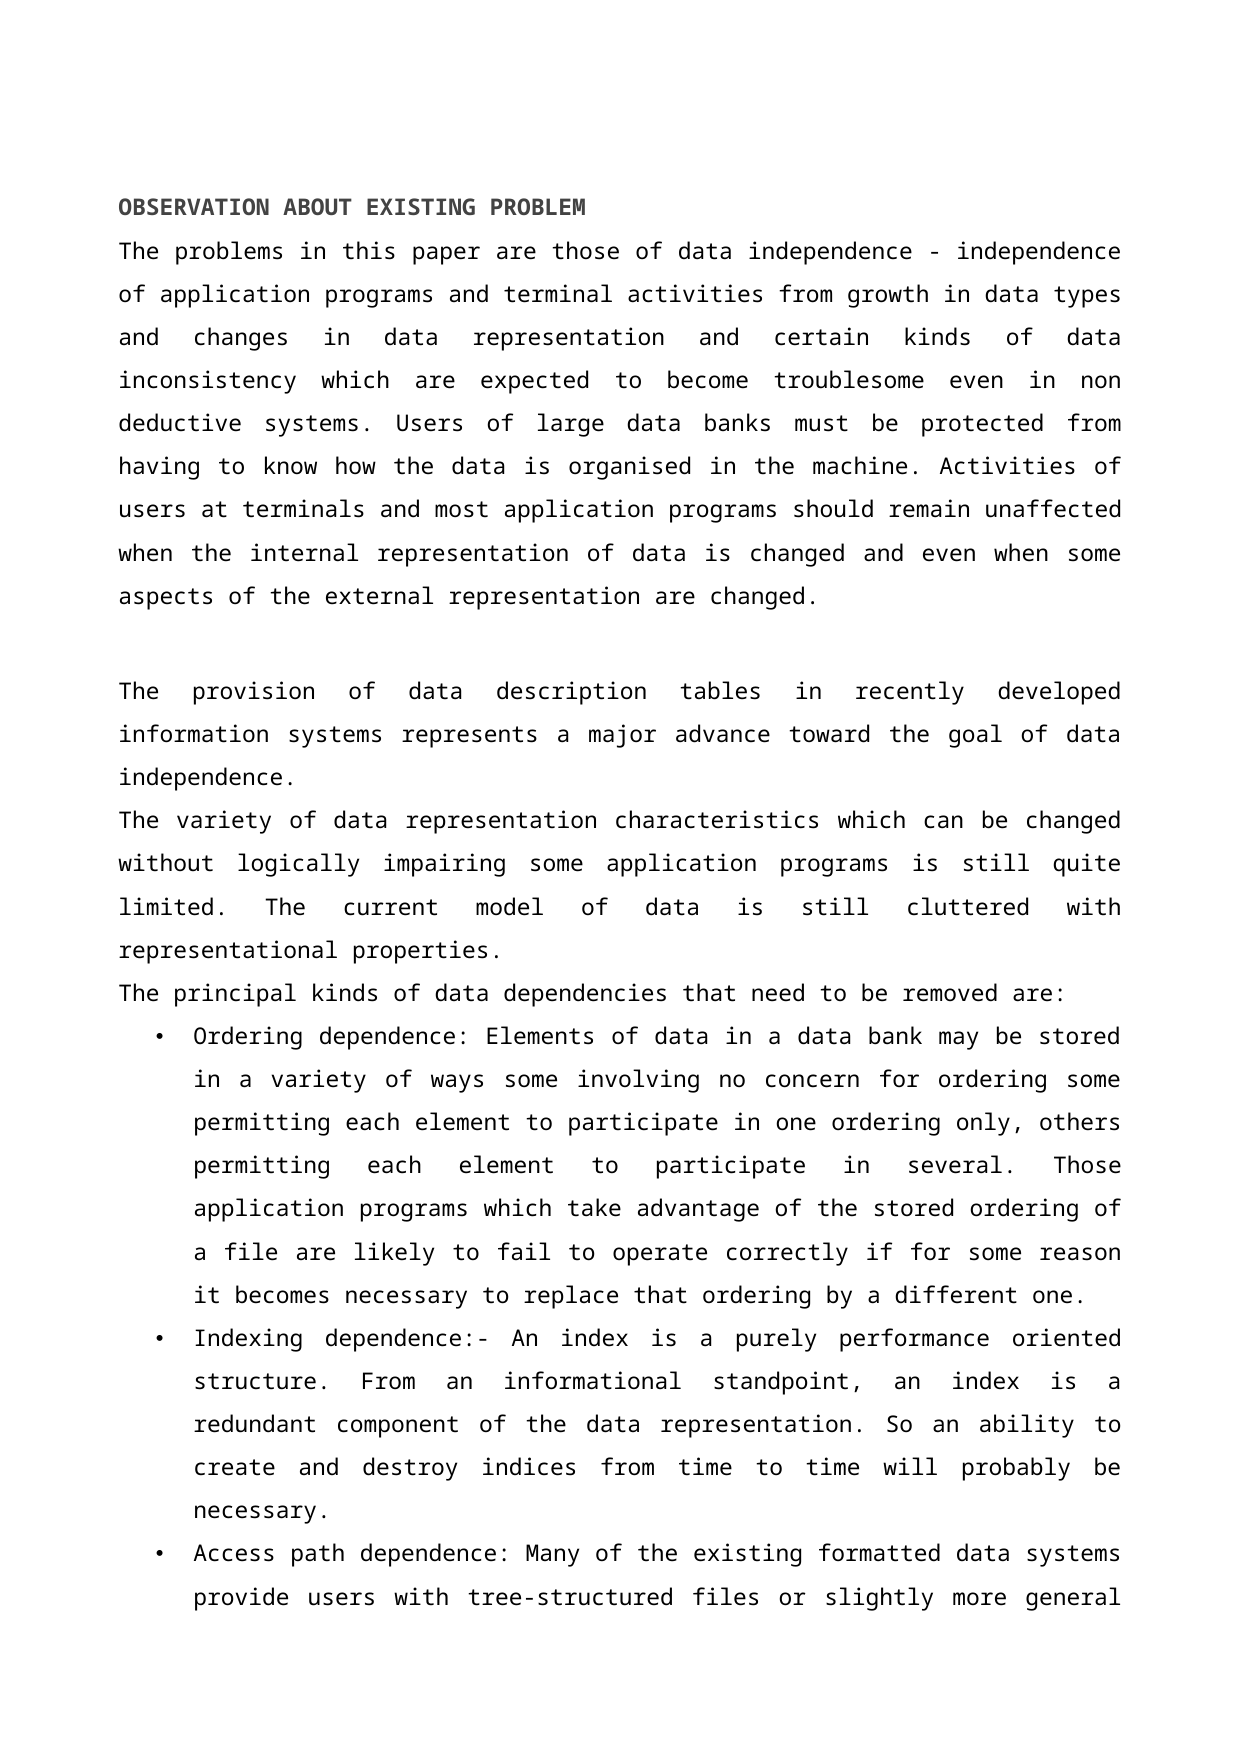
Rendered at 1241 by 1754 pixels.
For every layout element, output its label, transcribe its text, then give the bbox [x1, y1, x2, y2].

list Access path dependence: Many of the existing formatted data systems provide users with tree-structured files or slightly more general [156, 1537, 1122, 1612]
subtitle OBSERVATION ABOUT EXISTING PROBLEM [118, 191, 1122, 222]
list Indexing dependence:- An index is a purely performance oriented structure. From an informational standpoint, an index is a redundant component of the data representation. So an ability to create and destroy indices from time to time will probably be necessary. [156, 1322, 1122, 1526]
list Ordering dependence: Elements of data in a data bank may be stored in a variety of ways some involving no concern for ordering some permitting each element to participate in one ordering only, others permitting each element to participate in several. Those application programs which take advantage of the stored ordering of a file are likely to fail to operate correctly if for some reason it becomes necessary to replace that ordering by a different one. [156, 1020, 1122, 1310]
text The variety of data representation characteristics which can be changed without logically impairing some application programs is still quite limited. The current model of data is still cluttered with representational properties. [118, 804, 1122, 965]
text The principal kinds of data dependencies that need to be removed are: [118, 977, 1122, 1008]
text The provision of data description tables in recently developed information systems represents a major advance toward the goal of data independence. [118, 675, 1122, 792]
text The problems in this paper are those of data independence - independence of application programs and terminal activities from growth in data types and changes in data representation and certain kinds of data inconsistency which are expected to become troublesome even in non deductive systems. Users of large data banks must be protected from having to know how the data is organised in the machine. Activities of users at terminals and most application programs should remain unaffected when the internal representation of data is changed and even when some aspects of the external representation are changed. [118, 235, 1122, 611]
